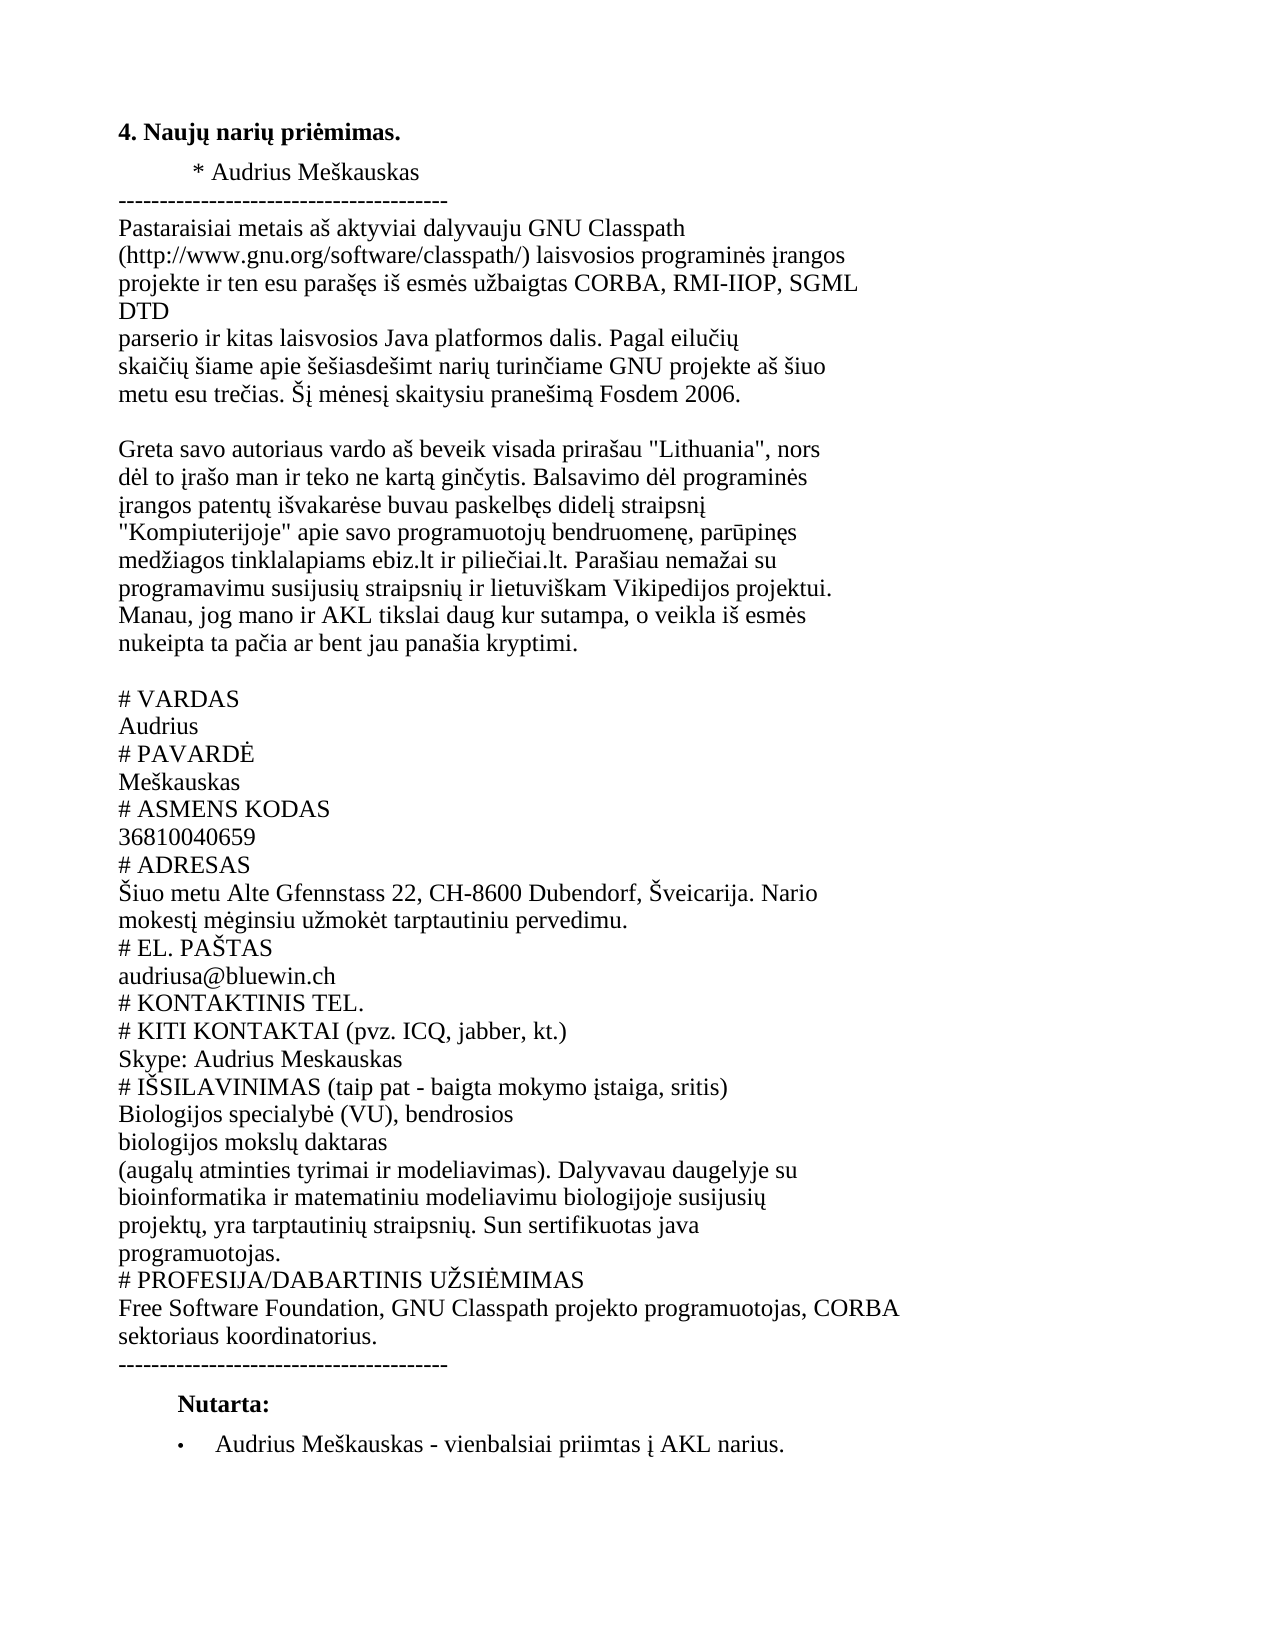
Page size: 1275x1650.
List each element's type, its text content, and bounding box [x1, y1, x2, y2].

list Audrius Meškauskas - vienbalsiai priimtas į AKL narius. [118, 1430, 1157, 1458]
text 4. Naujų narių priėmimas. [118, 118, 1157, 146]
text * Audrius Meškauskas ---------------------------------------- Pastaraisiai metais aš aktyviai dalyvauju GNU Classpath (http://www.gnu.org/software/classpath/) laisvosios programinės įrangos projekte ir ten esu parašęs iš esmės užbaigtas CORBA, RMI-IIOP, SGML DTD parserio ir kitas laisvosios Java platformos dalis. Pagal eilučių skaičių šiame apie šešiasdešimt narių turinčiame GNU projekte aš šiuo metu esu trečias. Šį mėnesį skaitysiu pranešimą Fosdem 2006. Greta savo autoriaus vardo aš beveik visada prirašau "Lithuania", nors dėl to įrašo man ir teko ne kartą ginčytis. Balsavimo dėl programinės įrangos patentų išvakarėse buvau paskelbęs didelį straipsnį "Kompiuterijoje" apie savo programuotojų bendruomenę, parūpinęs medžiagos tinklalapiams ebiz.lt ir piliečiai.lt. Parašiau nemažai su programavimu susijusių straipsnių ir lietuviškam Vikipedijos projektui. Manau, jog mano ir AKL tikslai daug kur sutampa, o veikla iš esmės nukeipta ta pačia ar bent jau panašia kryptimi. # VARDAS Audrius # PAVARDĖ Meškauskas # ASMENS KODAS 36810040659 # ADRESAS Šiuo metu Alte Gfennstass 22, CH-8600 Dubendorf, Šveicarija. Nario mokestį mėginsiu užmokėt tarptautiniu pervedimu. # EL. PAŠTAS audriusa@bluewin.ch # KONTAKTINIS TEL. # KITI KONTAKTAI (pvz. ICQ, jabber, kt.) Skype: Audrius Meskauskas # IŠSILAVINIMAS (taip pat - baigta mokymo įstaiga, sritis) Biologijos specialybė (VU), bendrosios biologijos mokslų daktaras (augalų atminties tyrimai ir modeliavimas). Dalyvavau daugelyje su bioinformatika ir matematiniu modeliavimu biologijoje susijusių projektų, yra tarptautinių straipsnių. Sun sertifikuotas java programuotojas. # PROFESIJA/DABARTINIS UŽSIĖMIMAS Free Software Foundation, GNU Classpath projekto programuotojas, CORBA sektoriaus koordinatorius. ---------------------------------------- [118, 158, 1157, 1377]
text Nutarta: [118, 1390, 1157, 1418]
